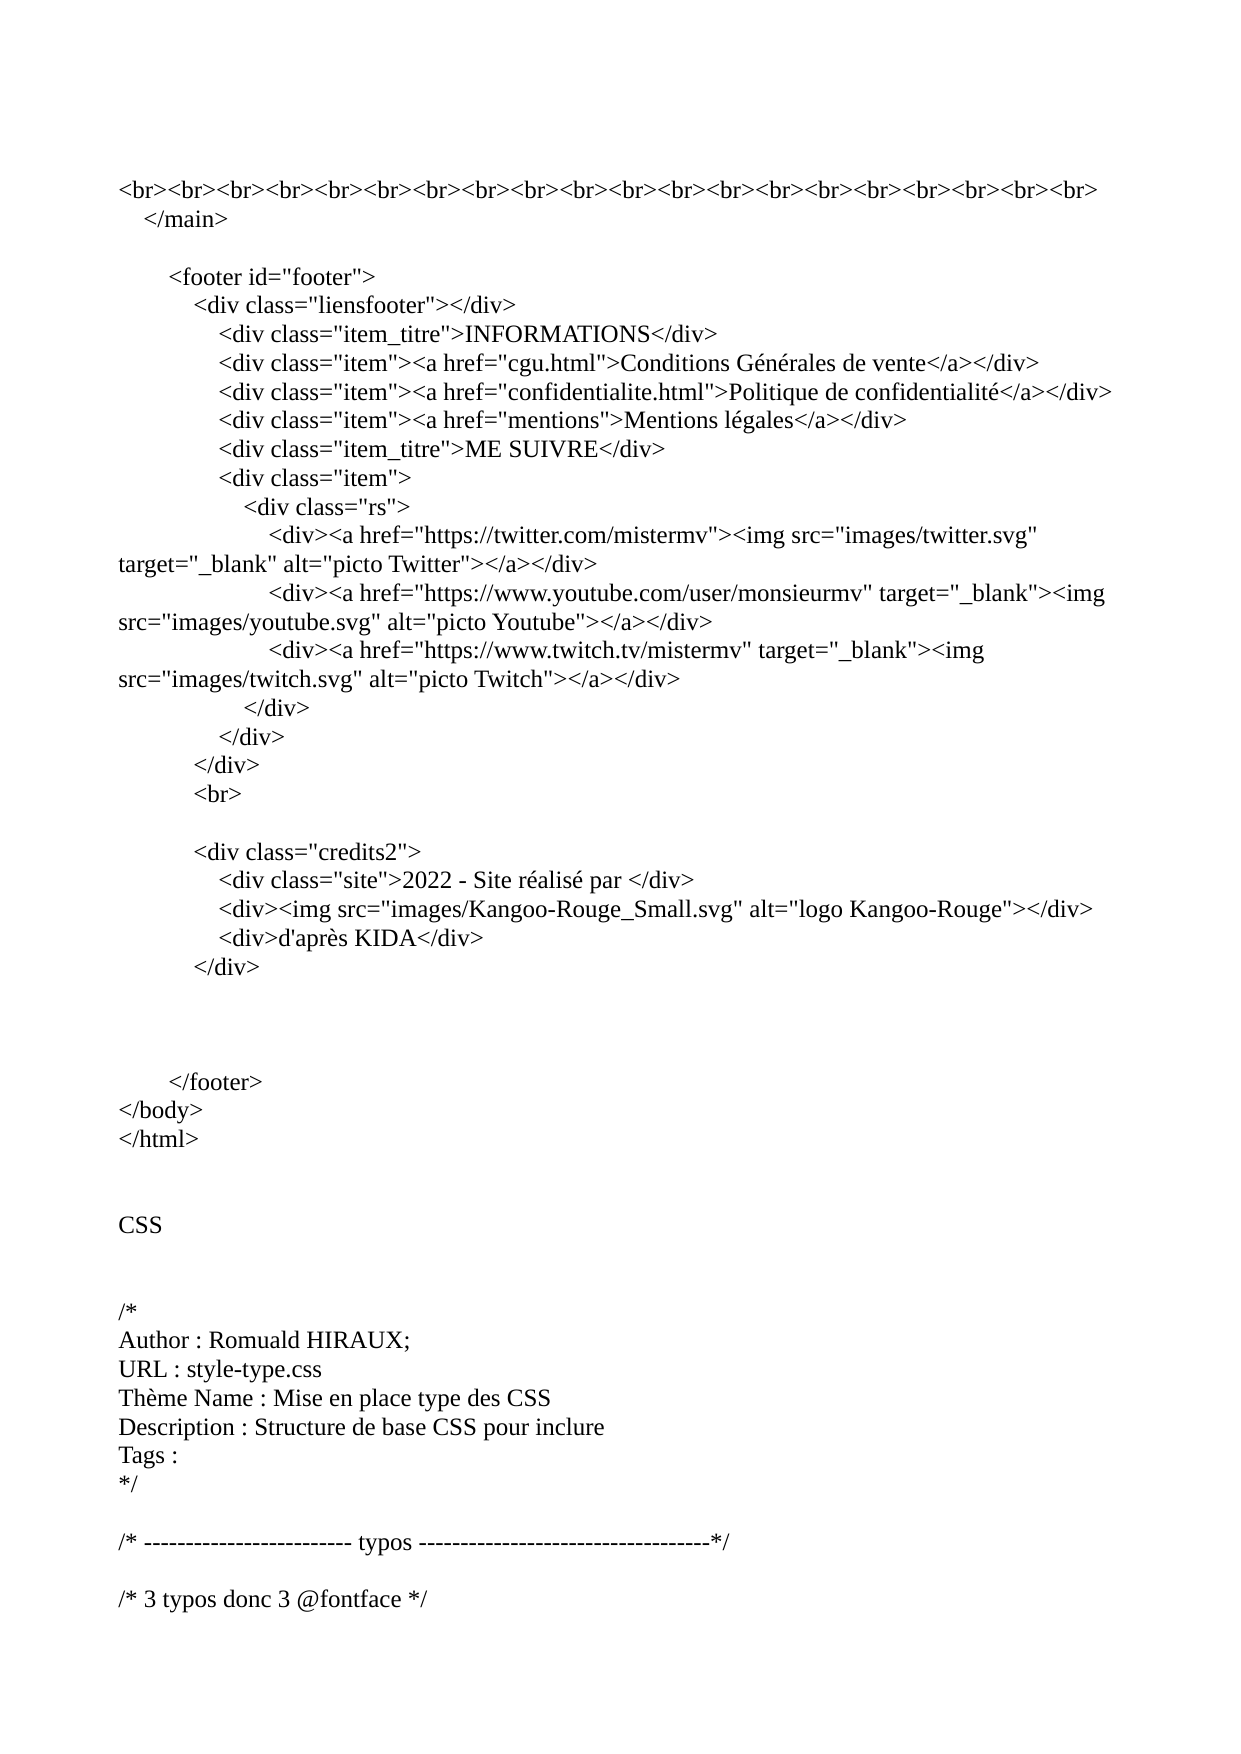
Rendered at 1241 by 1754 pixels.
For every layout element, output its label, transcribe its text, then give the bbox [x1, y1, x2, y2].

text <div class="credits2"> [118, 837, 1122, 866]
text <div class="item"> [118, 463, 1122, 492]
text <div class="item"><a href="cgu.html">Conditions Générales de vente</a></div> [118, 348, 1122, 377]
text <div class="item"><a href="confidentialite.html">Politique de confidentialité</a></div> [118, 377, 1122, 406]
text Author : Romuald HIRAUX; [118, 1326, 1122, 1354]
text <div class="item_titre">INFORMATIONS</div> [118, 319, 1122, 348]
text Thème Name : Mise en place type des CSS [118, 1383, 1122, 1412]
text URL : style-type.css [118, 1354, 1122, 1383]
text </main> [118, 204, 1122, 233]
text /* 3 typos donc 3 @fontface */ [118, 1584, 1122, 1613]
text <div class="rs"> [118, 492, 1122, 521]
text <div><a href="https://twitter.com/mistermv"><img src="images/twitter.svg" target="_blank" alt="picto Twitter"></a></div> [118, 521, 1122, 578]
text </html> [118, 1124, 1122, 1153]
text </footer> [118, 1067, 1122, 1096]
text <div class="item"><a href="mentions">Mentions légales</a></div> [118, 406, 1122, 434]
text <div>d'après KIDA</div> [118, 923, 1122, 952]
text </div> [118, 751, 1122, 779]
text /* [118, 1297, 1122, 1326]
text </div> [118, 722, 1122, 751]
text <div class="liensfooter"></div> [118, 291, 1122, 319]
text </body> [118, 1096, 1122, 1124]
text <br><br><br><br><br><br><br><br><br><br><br><br><br><br><br><br><br><br><br><br> [118, 147, 1122, 204]
text */ [118, 1469, 1122, 1498]
text <div><a href="https://www.twitch.tv/mistermv" target="_blank"><img src="images/twitch.svg" alt="picto Twitch"></a></div> [118, 636, 1122, 693]
text </div> [118, 693, 1122, 722]
text </div> [118, 952, 1122, 981]
text /* ------------------------- typos -----------------------------------*/ [118, 1527, 1122, 1556]
text CSS [118, 1211, 1122, 1239]
text Description : Structure de base CSS pour inclure [118, 1412, 1122, 1441]
text Tags : [118, 1441, 1122, 1469]
text <br> [118, 779, 1122, 808]
text <div><img src="images/Kangoo-Rouge_Small.svg" alt="logo Kangoo-Rouge"></div> [118, 894, 1122, 923]
text <div class="item_titre">ME SUIVRE</div> [118, 434, 1122, 463]
text <div><a href="https://www.youtube.com/user/monsieurmv" target="_blank"><img src="images/youtube.svg" alt="picto Youtube"></a></div> [118, 578, 1122, 636]
text <footer id="footer"> [118, 262, 1122, 291]
text <div class="site">2022 - Site réalisé par </div> [118, 866, 1122, 894]
